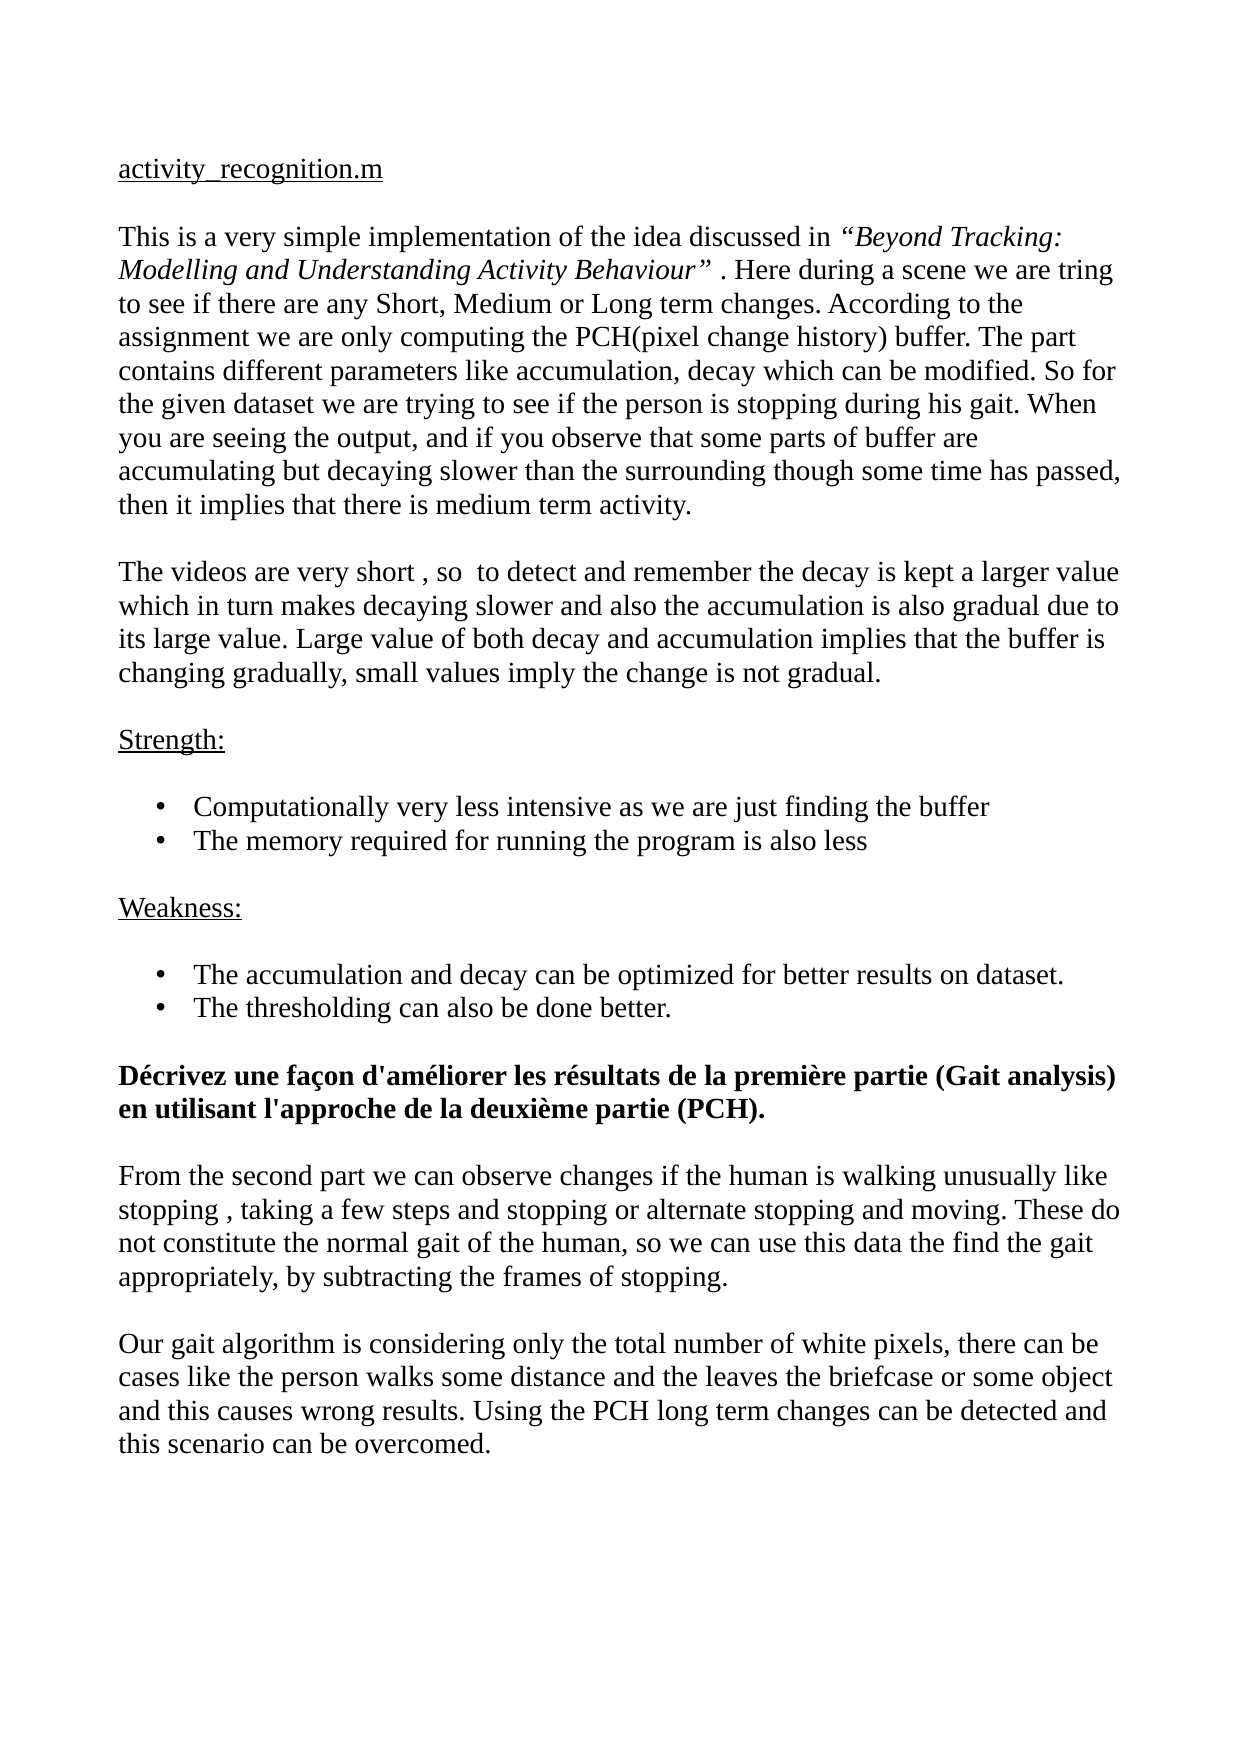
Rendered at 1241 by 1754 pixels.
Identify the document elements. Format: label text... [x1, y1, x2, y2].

text Our gait algorithm is considering only the total number of white pixels, there can be cases like the person walks some distance and the leaves the briefcase or some object and this causes wrong results. Using the PCH long term changes can be detected and this scenario can be overcomed. [118, 1326, 1122, 1460]
text Décrivez une façon d'améliorer les résultats de la première partie (Gait analysis) en utilisant l'approche de la deuxième partie (PCH). [118, 1058, 1122, 1125]
list Computationally very less intensive as we are just finding the buffer [156, 789, 1122, 823]
text The videos are very short , so to detect and remember the decay is kept a larger value which in turn makes decaying slower and also the accumulation is also gradual due to its large value. Large value of both decay and accumulation implies that the buffer is changing gradually, small values imply the change is not gradual. [118, 554, 1122, 688]
text Strength: [118, 722, 1122, 755]
text From the second part we can observe changes if the human is walking unusually like stopping , taking a few steps and stopping or alternate stopping and moving. These do not constitute the normal gait of the human, so we can use this data the find the gait appropriately, by subtracting the frames of stopping. [118, 1158, 1122, 1292]
text Weakness: [118, 890, 1122, 923]
list The accumulation and decay can be optimized for better results on dataset. [156, 957, 1122, 991]
list The memory required for running the program is also less [156, 823, 1122, 856]
text activity_recognition.m [118, 152, 1122, 185]
text This is a very simple implementation of the idea discussed in “Beyond Tracking: Modelling and Understanding Activity Behaviour” . Here during a scene we are tring to see if there are any Short, Medium or Long term changes. According to the assignment we are only computing the PCH(pixel change history) buffer. The part contains different parameters like accumulation, decay which can be modified. So for the given dataset we are trying to see if the person is stopping during his gait. When you are seeing the output, and if you observe that some parts of buffer are accumulating but decaying slower than the surrounding though some time has passed, then it implies that there is medium term activity. [118, 219, 1122, 521]
list The thresholding can also be done better. [156, 991, 1122, 1024]
